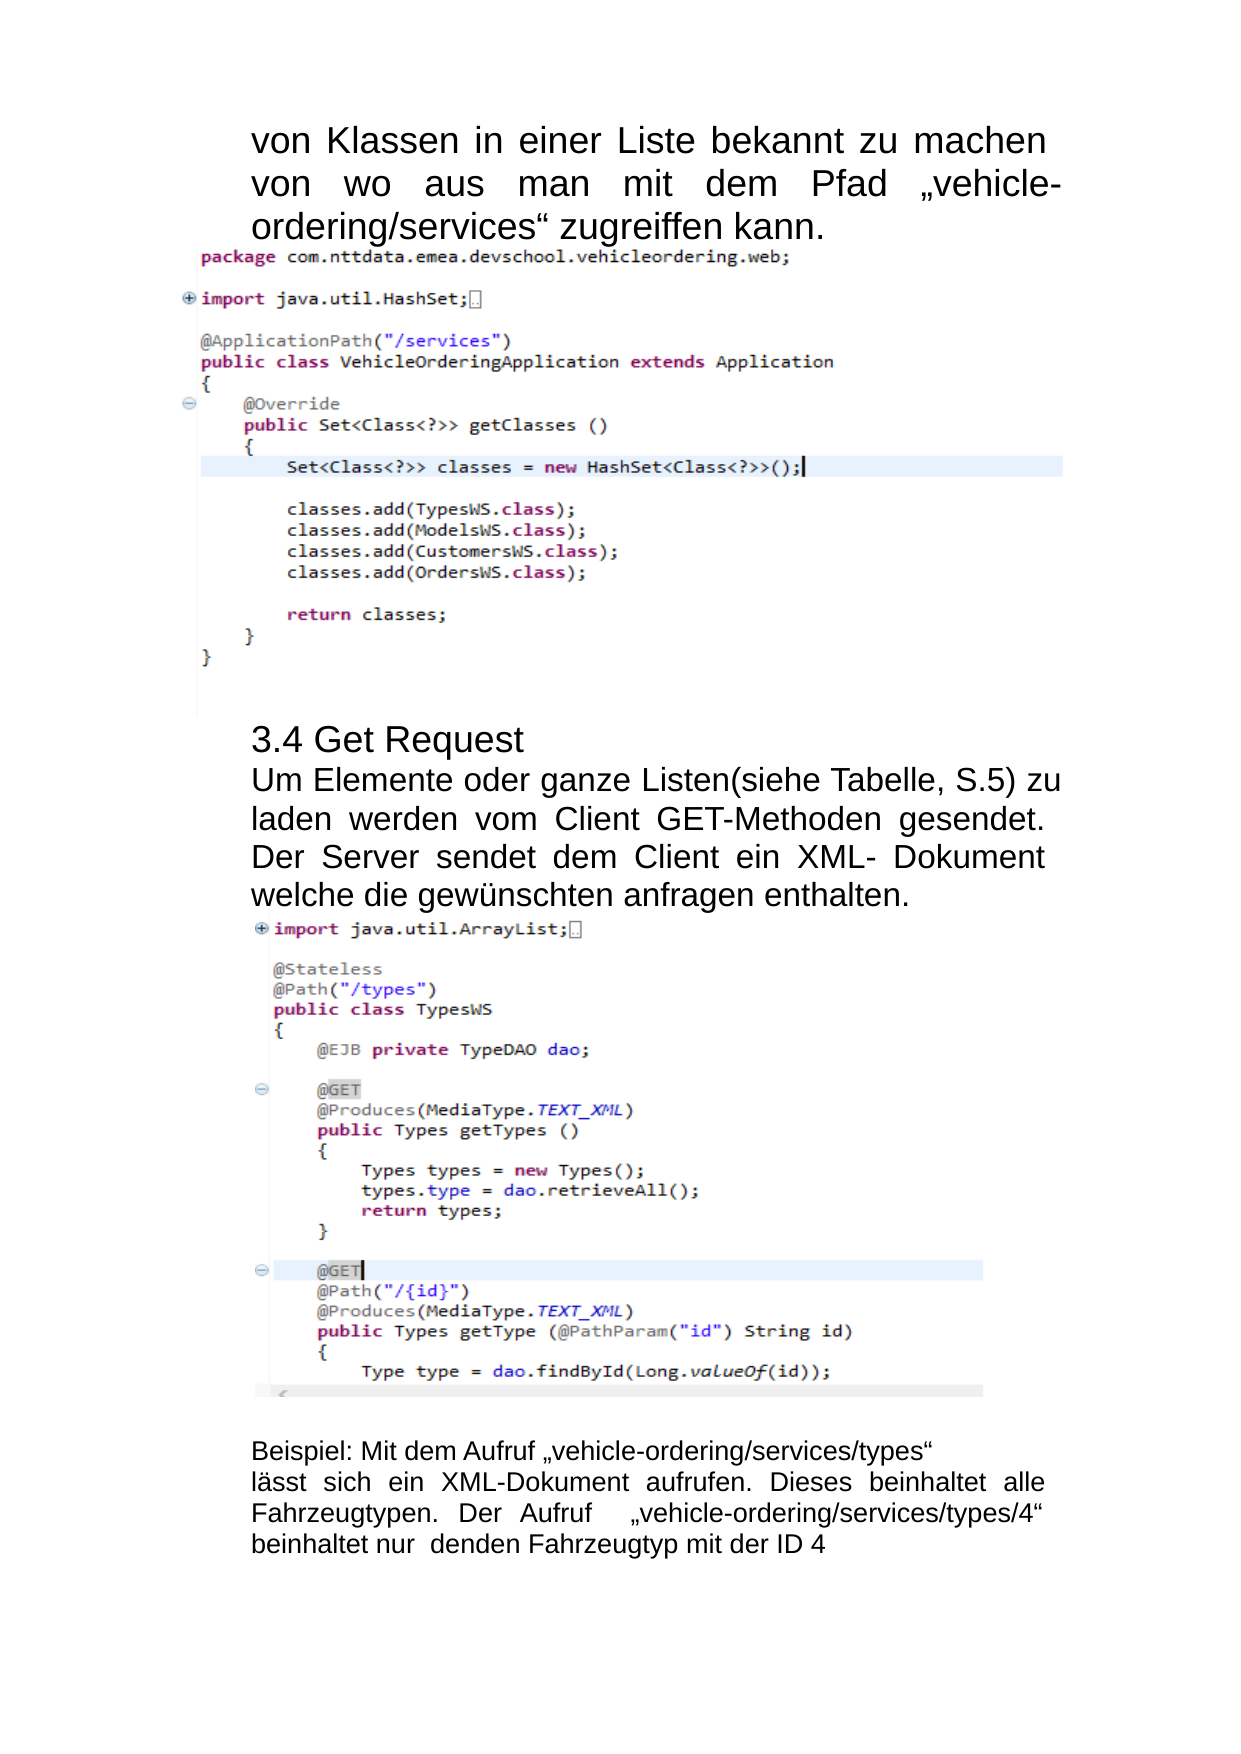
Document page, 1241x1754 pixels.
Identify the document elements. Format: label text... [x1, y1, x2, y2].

text 3.4 Get Request [176, 717, 1063, 760]
text Beispiel: Mit dem Aufruf „vehicle-ordering/services/types“ lässt sich ein XML-Dokument aufrufen. Dieses beinhaltet alle Fahrzeugtypen. Der Aufruf „vehicle-ordering/services/types/4“ beinhaltet nur denden Fahrzeugtyp mit der ID 4 [176, 1435, 1063, 1560]
text von Klassen in einer Liste bekannt zu machen von wo aus man mit dem Pfad „vehicle- ordering/services“ zugreiffen kann. [176, 118, 1063, 247]
picture [255, 913, 984, 1397]
picture [175, 247, 1063, 717]
text Um Elemente oder ganze Listen(siehe Tabelle, S.5) zu laden werden vom Client GET-Methoden gesendet. Der Server sendet dem Client ein XML- Dokument welche die gewünschten anfragen enthalten. [176, 760, 1063, 914]
